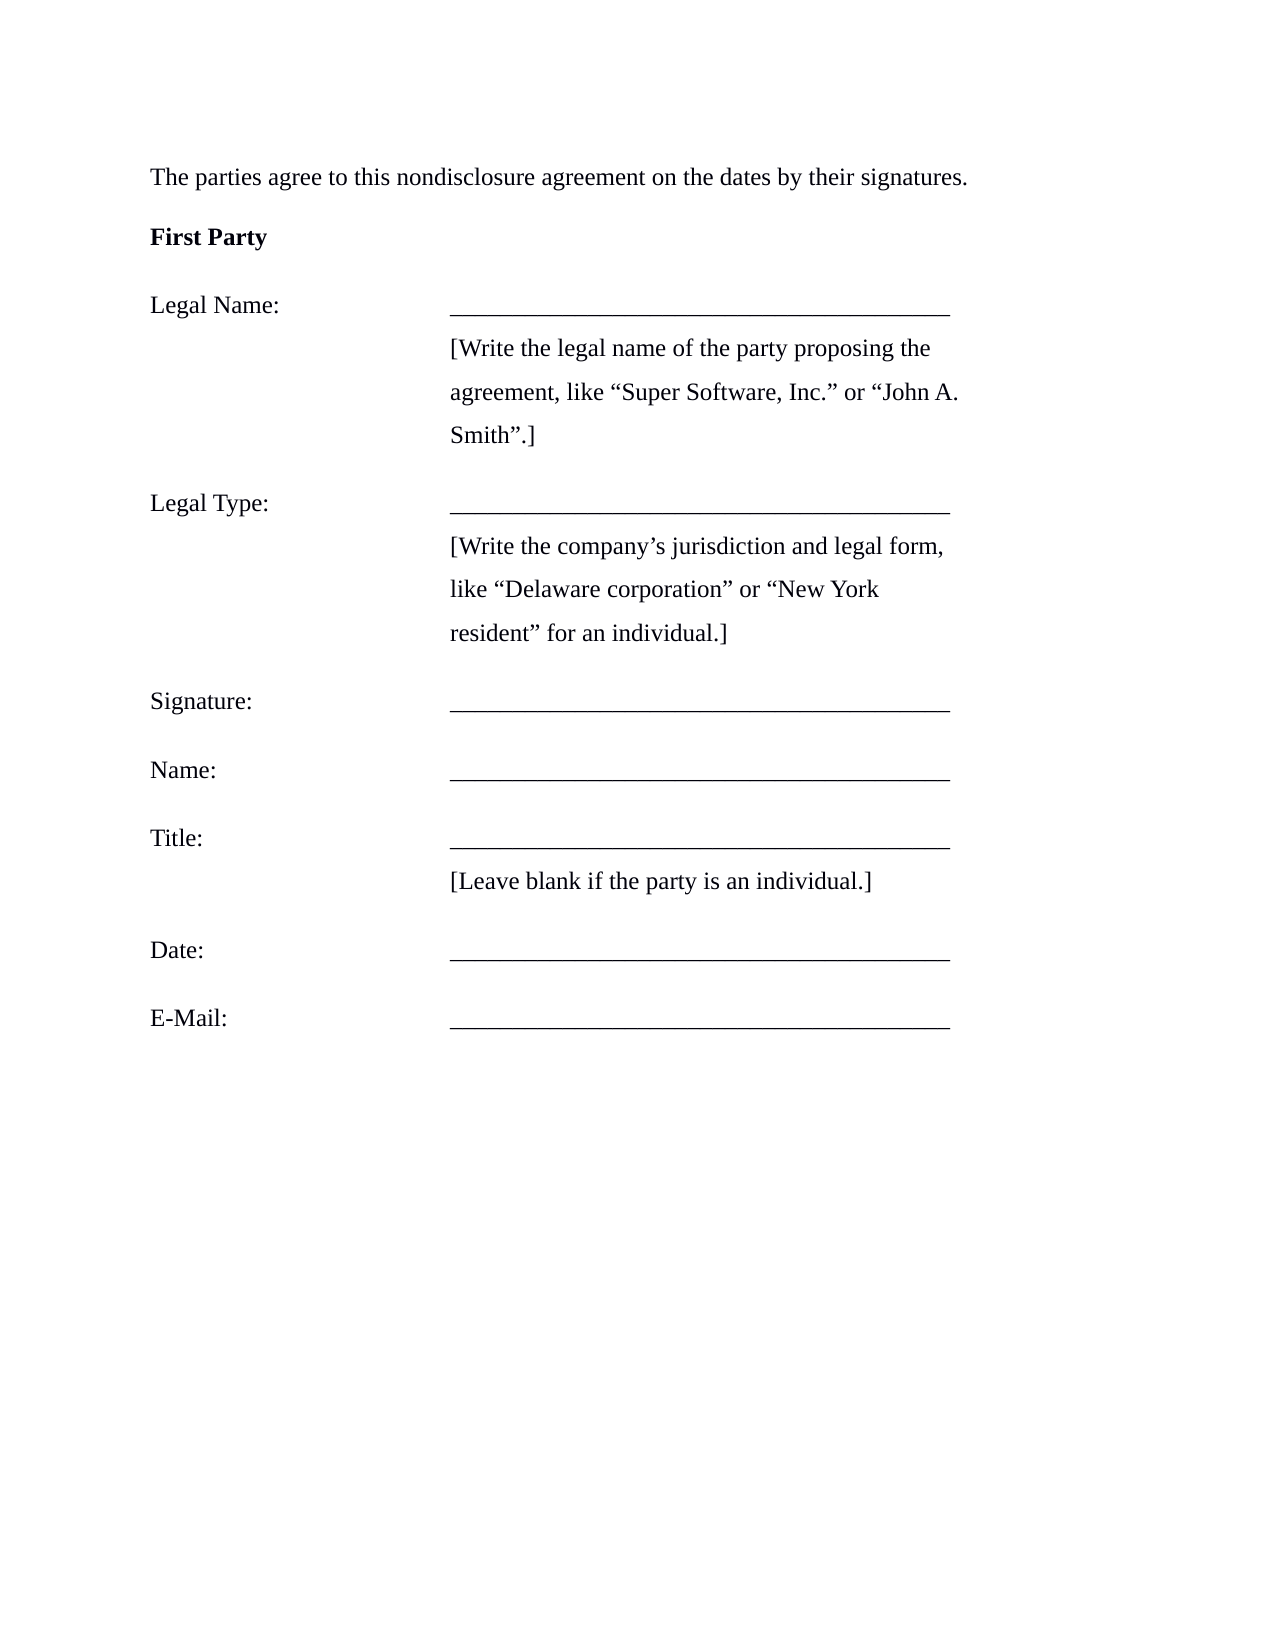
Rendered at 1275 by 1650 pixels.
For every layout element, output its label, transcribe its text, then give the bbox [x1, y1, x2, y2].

text Signature: ________________________________________ [150, 686, 975, 715]
text Legal Type: ________________________________________ [Write the company’s jurisdiction and legal form, like “Delaware corporation” or “New York resident” for an individual.] [150, 488, 975, 646]
text Date: ________________________________________ [150, 935, 975, 964]
text Name: ________________________________________ [150, 755, 975, 783]
text First Party [150, 222, 975, 251]
text E-Mail: ________________________________________ [150, 1003, 975, 1032]
text The parties agree to this nondisclosure agreement on the dates by their signatures. [150, 162, 1125, 191]
text Legal Name: ________________________________________ [Write the legal name of the party proposing the agreement, like “Super Software, Inc.” or “John A. Smith”.] [150, 290, 975, 448]
text Title: ________________________________________ [Leave blank if the party is an individual.] [150, 823, 975, 895]
